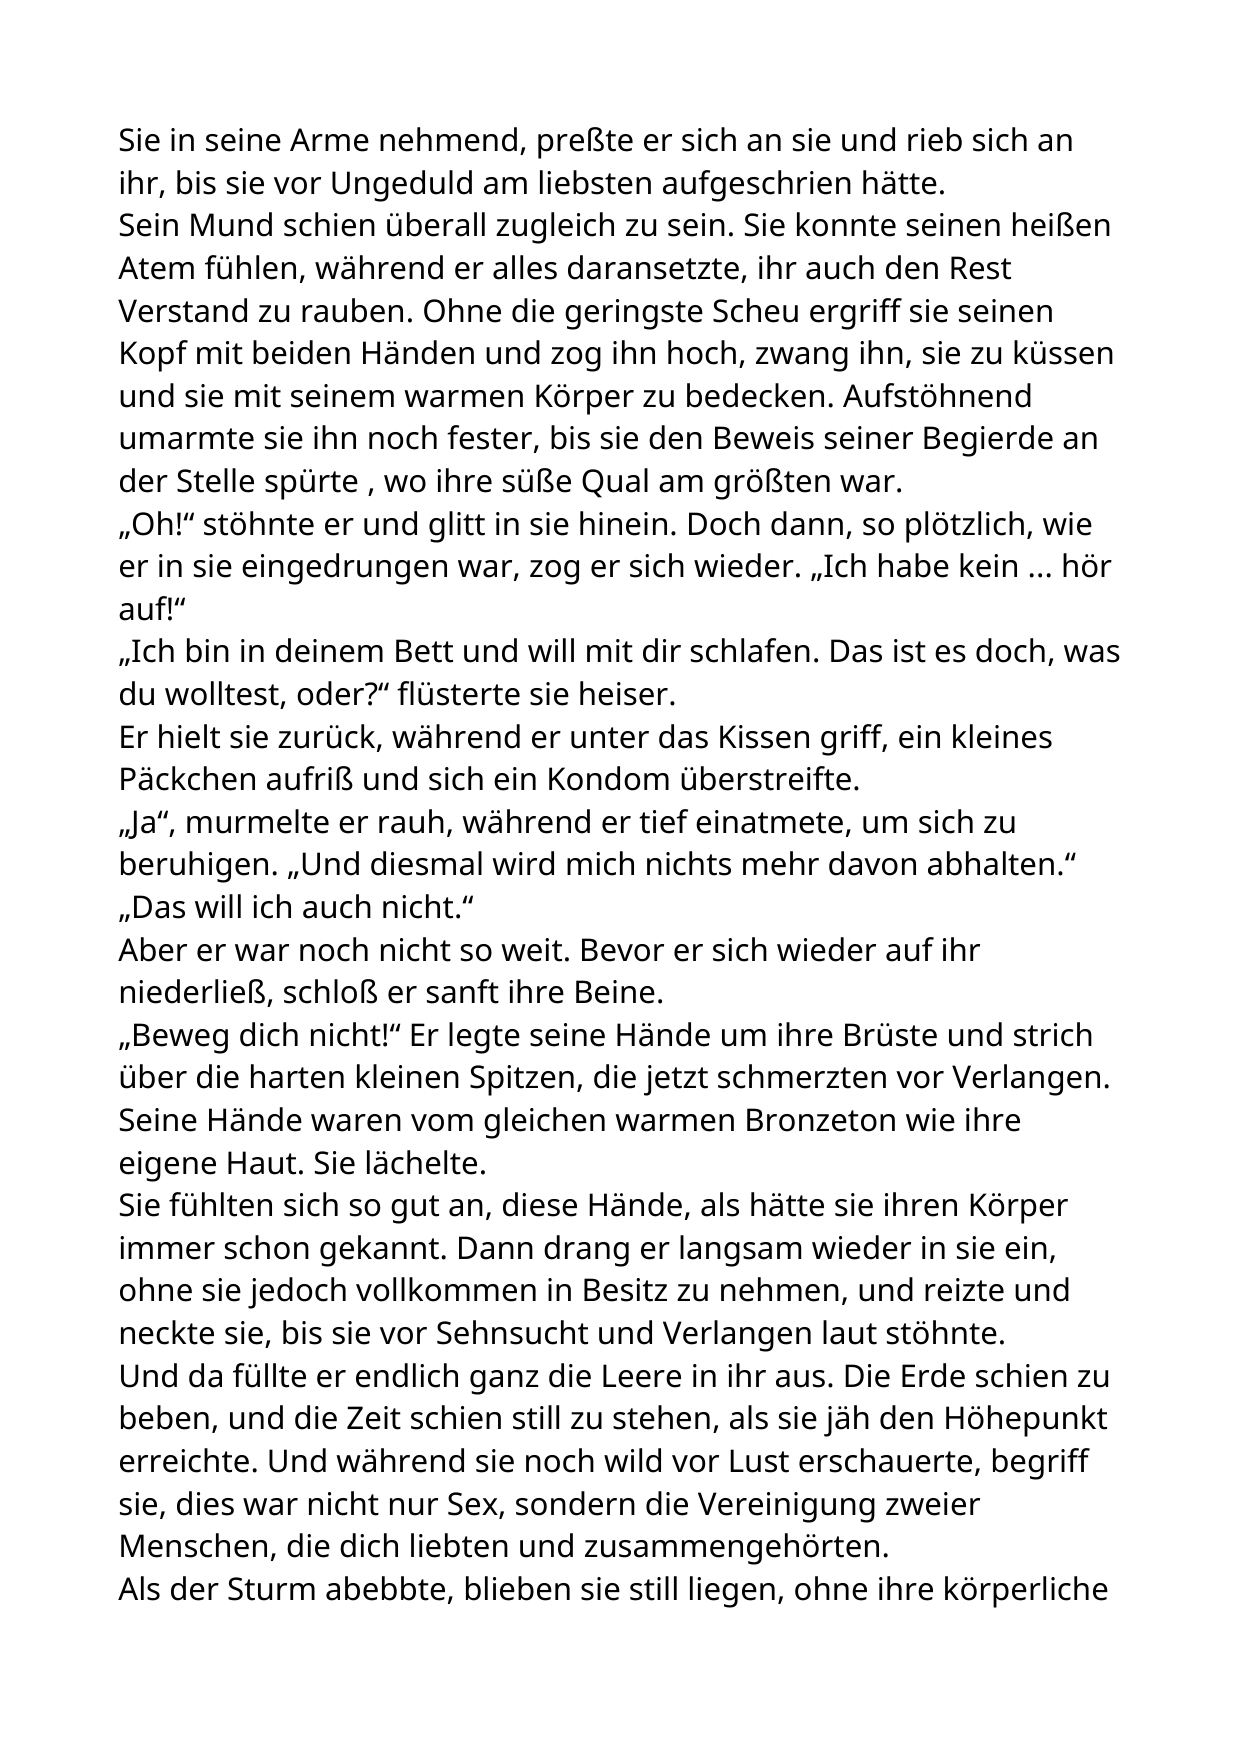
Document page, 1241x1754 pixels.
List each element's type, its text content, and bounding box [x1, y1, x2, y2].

text Sie in seine Arme nehmend, preßte er sich an sie und rieb sich an ihr, bis sie vor Ungeduld am liebsten aufgeschrien hätte. [118, 118, 1122, 203]
text „Ja“, murmelte er rauh, während er tief einatmete, um sich zu beruhigen. „Und diesmal wird mich nichts mehr davon abhalten.“ [118, 800, 1122, 885]
text Sein Mund schien überall zugleich zu sein. Sie konnte seinen heißen Atem fühlen, während er alles daransetzte, ihr auch den Rest Verstand zu rauben. Ohne die geringste Scheu ergriff sie seinen Kopf mit beiden Händen und zog ihn hoch, zwang ihn, sie zu küssen und sie mit seinem warmen Körper zu bedecken. Aufstöhnend umarmte sie ihn noch fester, bis sie den Beweis seiner Begierde an der Stelle spürte , wo ihre süße Qual am größten war. [118, 203, 1122, 502]
text Sie fühlten sich so gut an, diese Hände, als hätte sie ihren Körper immer schon gekannt. Dann drang er langsam wieder in sie ein, ohne sie jedoch vollkommen in Besitz zu nehmen, und reizte und neckte sie, bis sie vor Sehnsucht und Verlangen laut stöhnte. [118, 1183, 1122, 1354]
text Aber er war noch nicht so weit. Bevor er sich wieder auf ihr niederließ, schloß er sanft ihre Beine. [118, 928, 1122, 1013]
text „Oh!“ stöhnte er und glitt in sie hinein. Doch dann, so plötzlich, wie er in sie eingedrungen war, zog er sich wieder. „Ich habe kein ... hör auf!“ [118, 502, 1122, 629]
text Und da füllte er endlich ganz die Leere in ihr aus. Die Erde schien zu beben, und die Zeit schien still zu stehen, als sie jäh den Höhepunkt erreichte. Und während sie noch wild vor Lust erschauerte, begriff sie, dies war nicht nur Sex, sondern die Vereinigung zweier Menschen, die dich liebten und zusammengehörten. [118, 1354, 1122, 1567]
text Als der Sturm abebbte, blieben sie still liegen, ohne ihre körperliche [118, 1567, 1122, 1609]
text Er hielt sie zurück, während er unter das Kissen griff, ein kleines Päckchen aufriß und sich ein Kondom überstreifte. [118, 714, 1122, 800]
text „Ich bin in deinem Bett und will mit dir schlafen. Das ist es doch, was du wolltest, oder?“ flüsterte sie heiser. [118, 629, 1122, 714]
text „Das will ich auch nicht.“ [118, 885, 1122, 928]
text „Beweg dich nicht!“ Er legte seine Hände um ihre Brüste und strich über die harten kleinen Spitzen, die jetzt schmerzten vor Verlangen. Seine Hände waren vom gleichen warmen Bronzeton wie ihre eigene Haut. Sie lächelte. [118, 1013, 1122, 1183]
